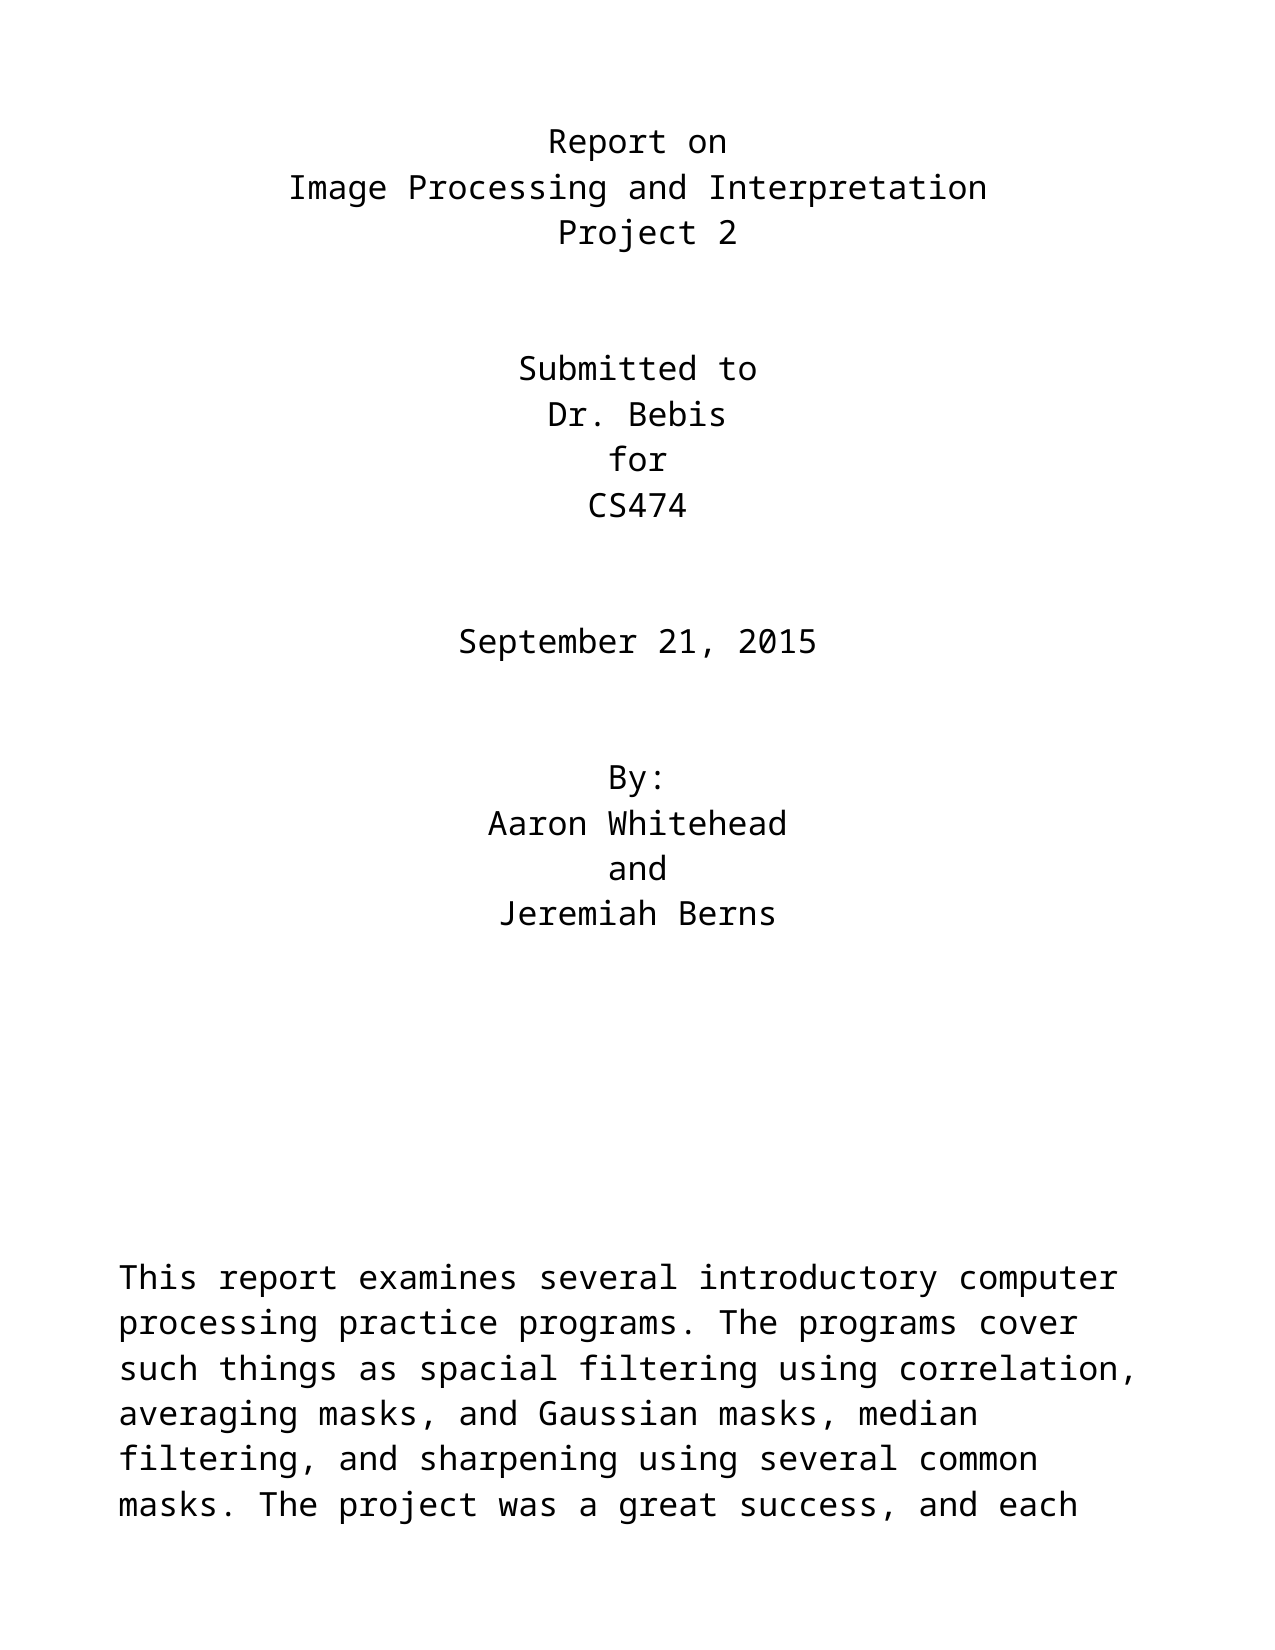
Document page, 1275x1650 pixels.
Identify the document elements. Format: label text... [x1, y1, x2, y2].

text By: [118, 754, 1157, 799]
text This report examines several introductory computer processing practice programs. The programs cover such things as spacial filtering using correlation, averaging masks, and Gaussian masks, median filtering, and sharpening using several common masks. The project was a great success, and each [118, 1253, 1157, 1526]
text Project 2 [118, 209, 1157, 254]
text Submitted to [118, 345, 1157, 391]
text for [118, 436, 1157, 481]
text CS474 [118, 481, 1157, 527]
text Dr. Bebis [118, 391, 1157, 436]
text Aaron Whitehead [118, 799, 1157, 845]
text Jeremiah Berns [118, 890, 1157, 936]
text Image Processing and Interpretation [118, 163, 1157, 209]
text September 21, 2015 [118, 618, 1157, 663]
text Report on [118, 118, 1157, 163]
text and [118, 845, 1157, 890]
